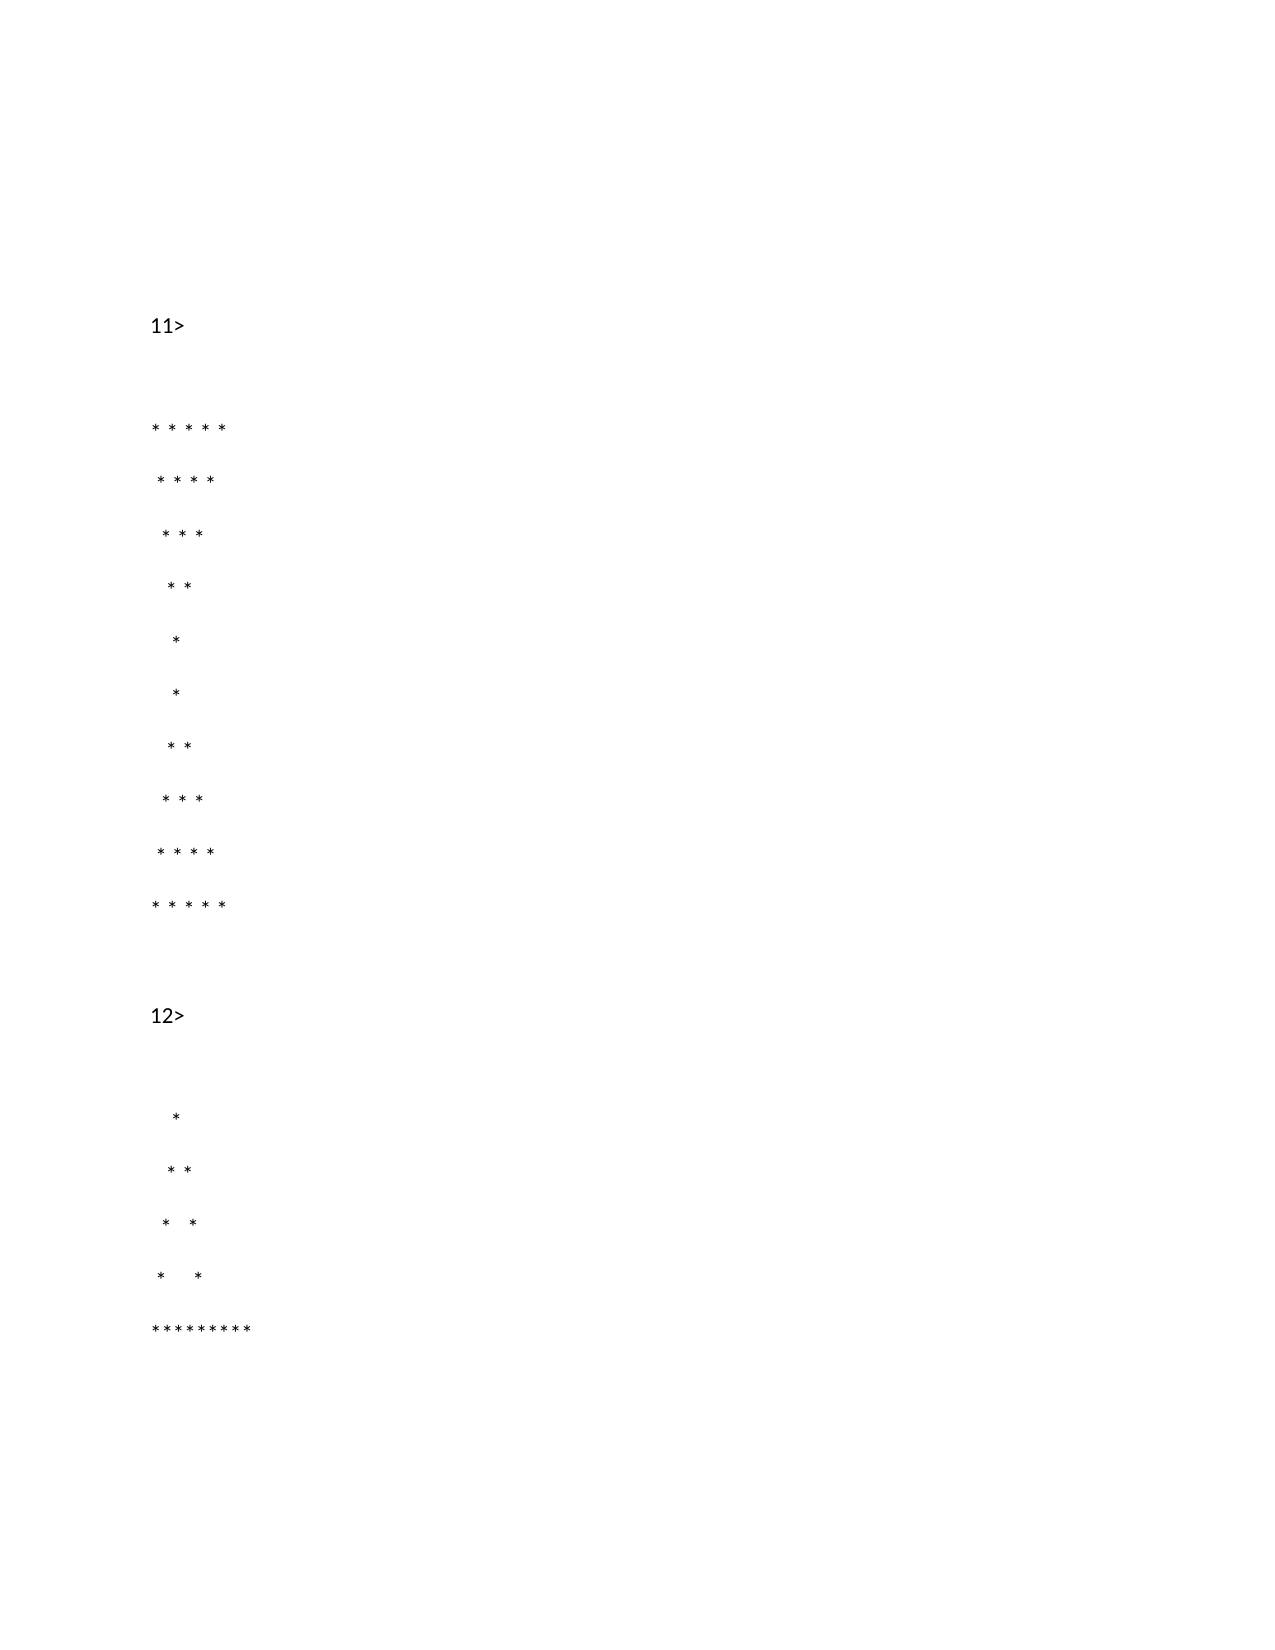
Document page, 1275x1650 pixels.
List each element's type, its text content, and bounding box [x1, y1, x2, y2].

text * * * * * [150, 895, 1125, 923]
text * [150, 630, 1125, 658]
text * * [150, 1160, 1125, 1188]
text * * * * [150, 842, 1125, 870]
text * * [150, 577, 1125, 605]
text * * [150, 1266, 1125, 1294]
text * [150, 1107, 1125, 1135]
text * [150, 683, 1125, 711]
text * * [150, 1213, 1125, 1241]
text * * * * * [150, 418, 1125, 446]
text * * * [150, 789, 1125, 817]
text 11> [150, 312, 1125, 339]
text ********* [150, 1319, 1125, 1347]
text * * * * [150, 471, 1125, 499]
text * * * [150, 524, 1125, 552]
text 12> [150, 1001, 1125, 1029]
text * * [150, 736, 1125, 764]
